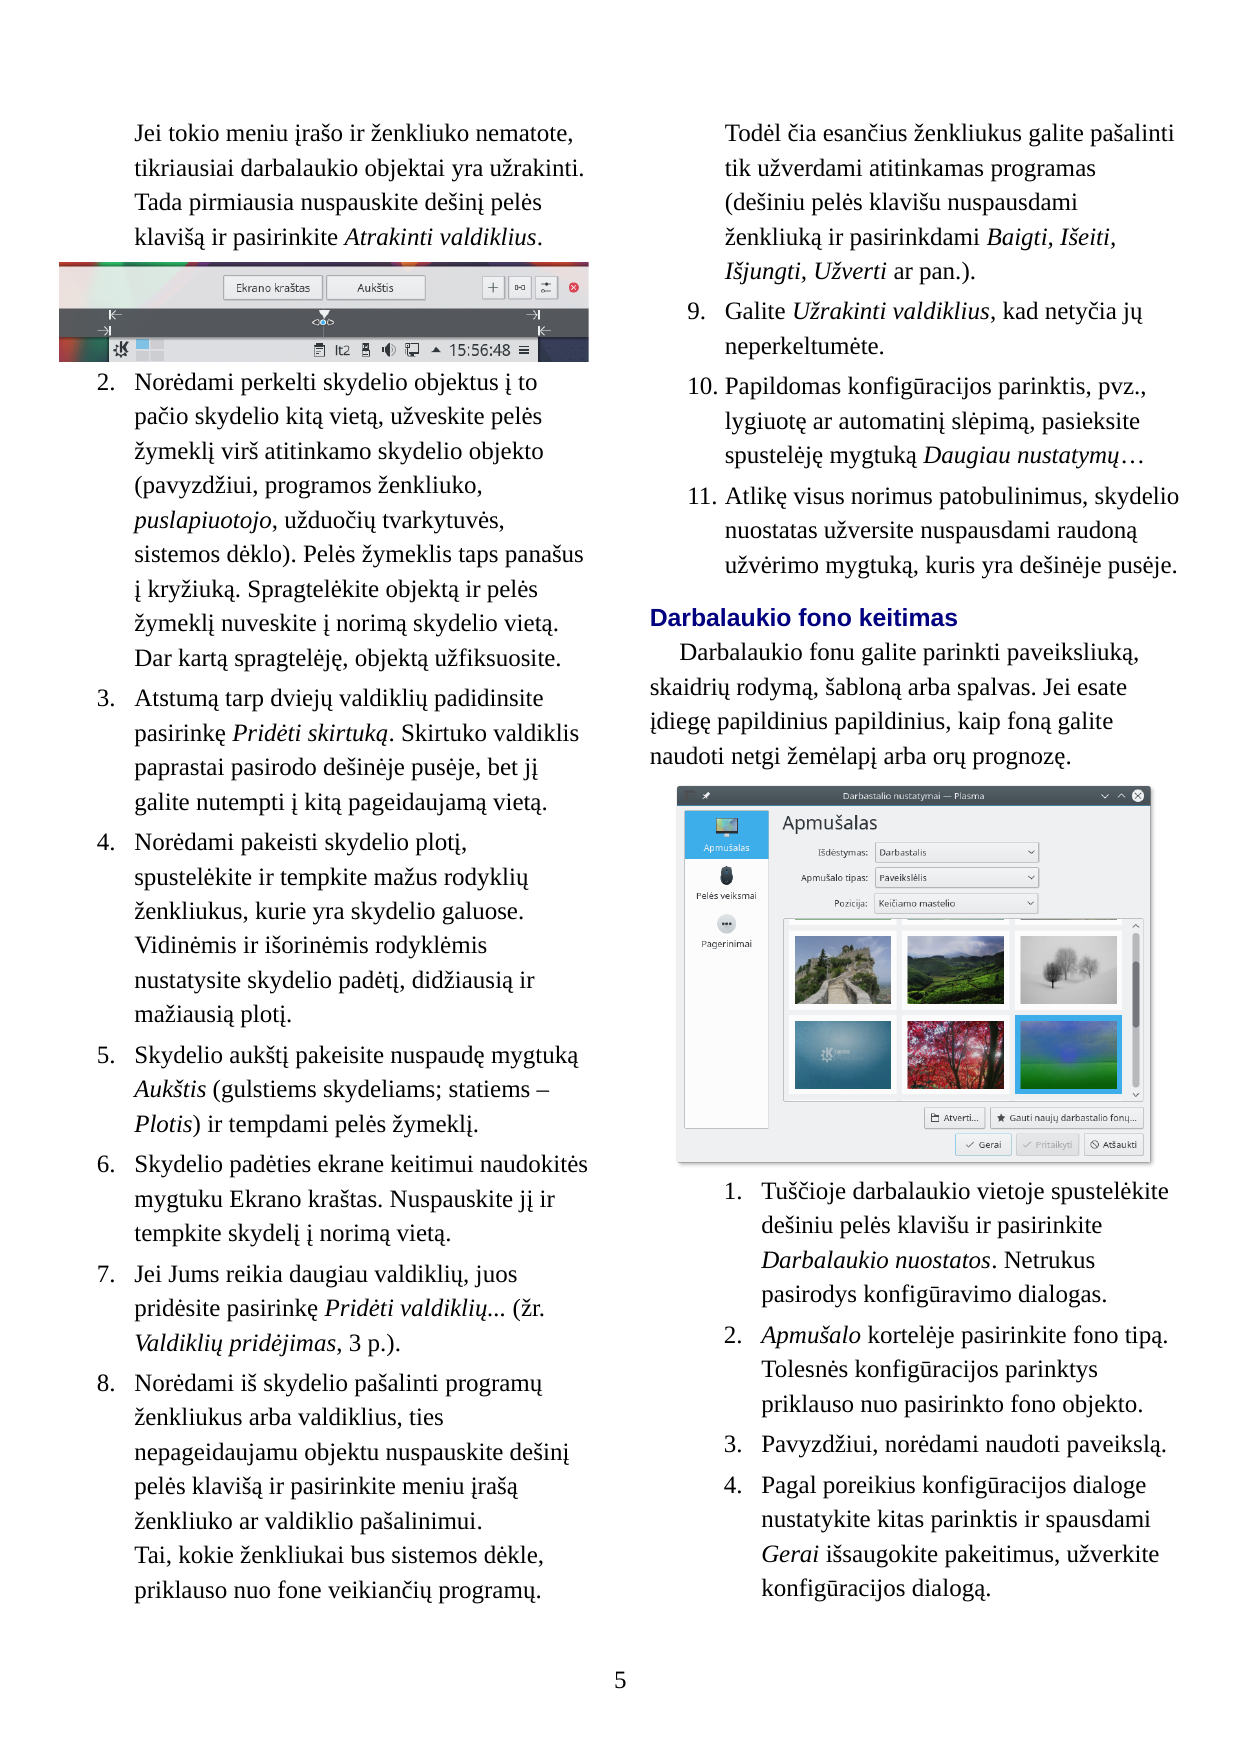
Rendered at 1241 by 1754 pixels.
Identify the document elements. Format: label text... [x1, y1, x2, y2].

list Pagal poreikius konfigūracijos dialoge nustatykite kitas parinktis ir spausdami Gerai išsaugokite pakeitimus, užverkite konfigūracijos dialogą. [723, 1470, 1181, 1602]
text Darbalaukio fonu galite parinkti paveiksliuką, skaidrių rodymą, šabloną arba spalvas. Jei esate įdiegę papildinius papildinius, kaip foną galite naudoti netgi žemėlapį arba orų prognozę. [649, 637, 1181, 769]
list Tuščioje darbalaukio vietoje spustelėkite dešiniu pelės klavišu ir pasirinkite Darbalaukio nuostatos. Netrukus pasirodys konfigūravimo dialogas. [723, 781, 1181, 1308]
list Norėdami perkelti skydelio objektus į to pačio skydelio kitą vietą, užveskite pelės žymeklį virš atitinkamo skydelio objekto (pavyzdžiui, programos ženkliuko, puslapiuotojo, užduočių tvarkytuvės, sistemos dėklo). Pelės žymeklis taps panašus į kryžiuką. Spragtelėkite objektą ir pelės žymeklį nuveskite į norimą skydelio vietą. Dar kartą spragtelėję, objektą užfiksuosite. [97, 262, 591, 672]
list Norėdami pakeisti skydelio plotį, spustelėkite ir tempkite mažus rodyklių ženkliukus, kurie yra skydelio galuose. Vidinėmis ir išorinėmis rodyklėmis nustatysite skydelio padėtį, didžiausią ir mažiausią plotį. [97, 827, 591, 1028]
list Norėdami iš skydelio pašalinti programų ženkliukus arba valdiklius, ties nepageidaujamu objektu nuspauskite dešinį pelės klavišą ir pasirinkite meniu įrašą ženkliuko ar valdiklio pašalinimui. Tai, kokie ženkliukai bus sistemos dėkle, priklauso nuo fone veikiančių programų. [97, 1368, 591, 1604]
list Jei tokio meniu įrašo ir ženkliuko nematote, tikriausiai darbalaukio objektai yra užrakinti. Tada pirmiausia nuspauskite dešinį pelės klavišą ir pasirinkite Atrakinti valdiklius. [97, 118, 591, 250]
list Papildomas konfigūracijos parinktis, pvz., lygiuotę ar automatinį slėpimą, pasieksite spustelėję mygtuką Daugiau nustatymų… [687, 371, 1181, 469]
list Galite Užrakinti valdiklius, kad netyčia jų neperkeltumėte. [687, 296, 1181, 360]
subtitle Darbalaukio fono keitimas [649, 603, 1181, 631]
list Jei Jums reikia daugiau valdiklių, juos pridėsite pasirinkę Pridėti valdiklių... (žr. Valdiklių pridėjimas, 3 p.). [97, 1259, 591, 1356]
list Todėl čia esančius ženkliukus galite pašalinti tik užverdami atitinkamas programas (dešiniu pelės klavišu nuspausdami ženkliuką ir pasirinkdami Baigti, Išeiti, Išjungti, Užverti ar pan.). [687, 118, 1181, 285]
picture [672, 781, 1159, 1171]
list Skydelio padėties ekrane keitimui naudokitės mygtuku Ekrano kraštas. Nuspauskite jį ir tempkite skydelį į norimą vietą. [97, 1149, 591, 1247]
list Pavyzdžiui, norėdami naudoti paveikslą. [723, 1429, 1181, 1458]
picture [59, 262, 589, 362]
list Skydelio aukštį pakeisite nuspaudę mygtuką Aukštis (gulstiems skydeliams; statiems – Plotis) ir tempdami pelės žymeklį. [97, 1040, 591, 1138]
list Atlikę visus norimus patobulinimus, skydelio nuostatas užversite nuspausdami raudoną užvėrimo mygtuką, kuris yra dešinėje pusėje. [687, 481, 1181, 578]
list Apmušalo kortelėje pasirinkite fono tipą. Tolesnės konfigūracijos parinktys priklauso nuo pasirinkto fono objekto. [723, 1320, 1181, 1418]
list Atstumą tarp dviejų valdiklių padidinsite pasirinkę Pridėti skirtuką. Skirtuko valdiklis paprastai pasirodo dešinėje pusėje, bet jį galite nutempti į kitą pageidaujamą vietą. [97, 683, 591, 815]
